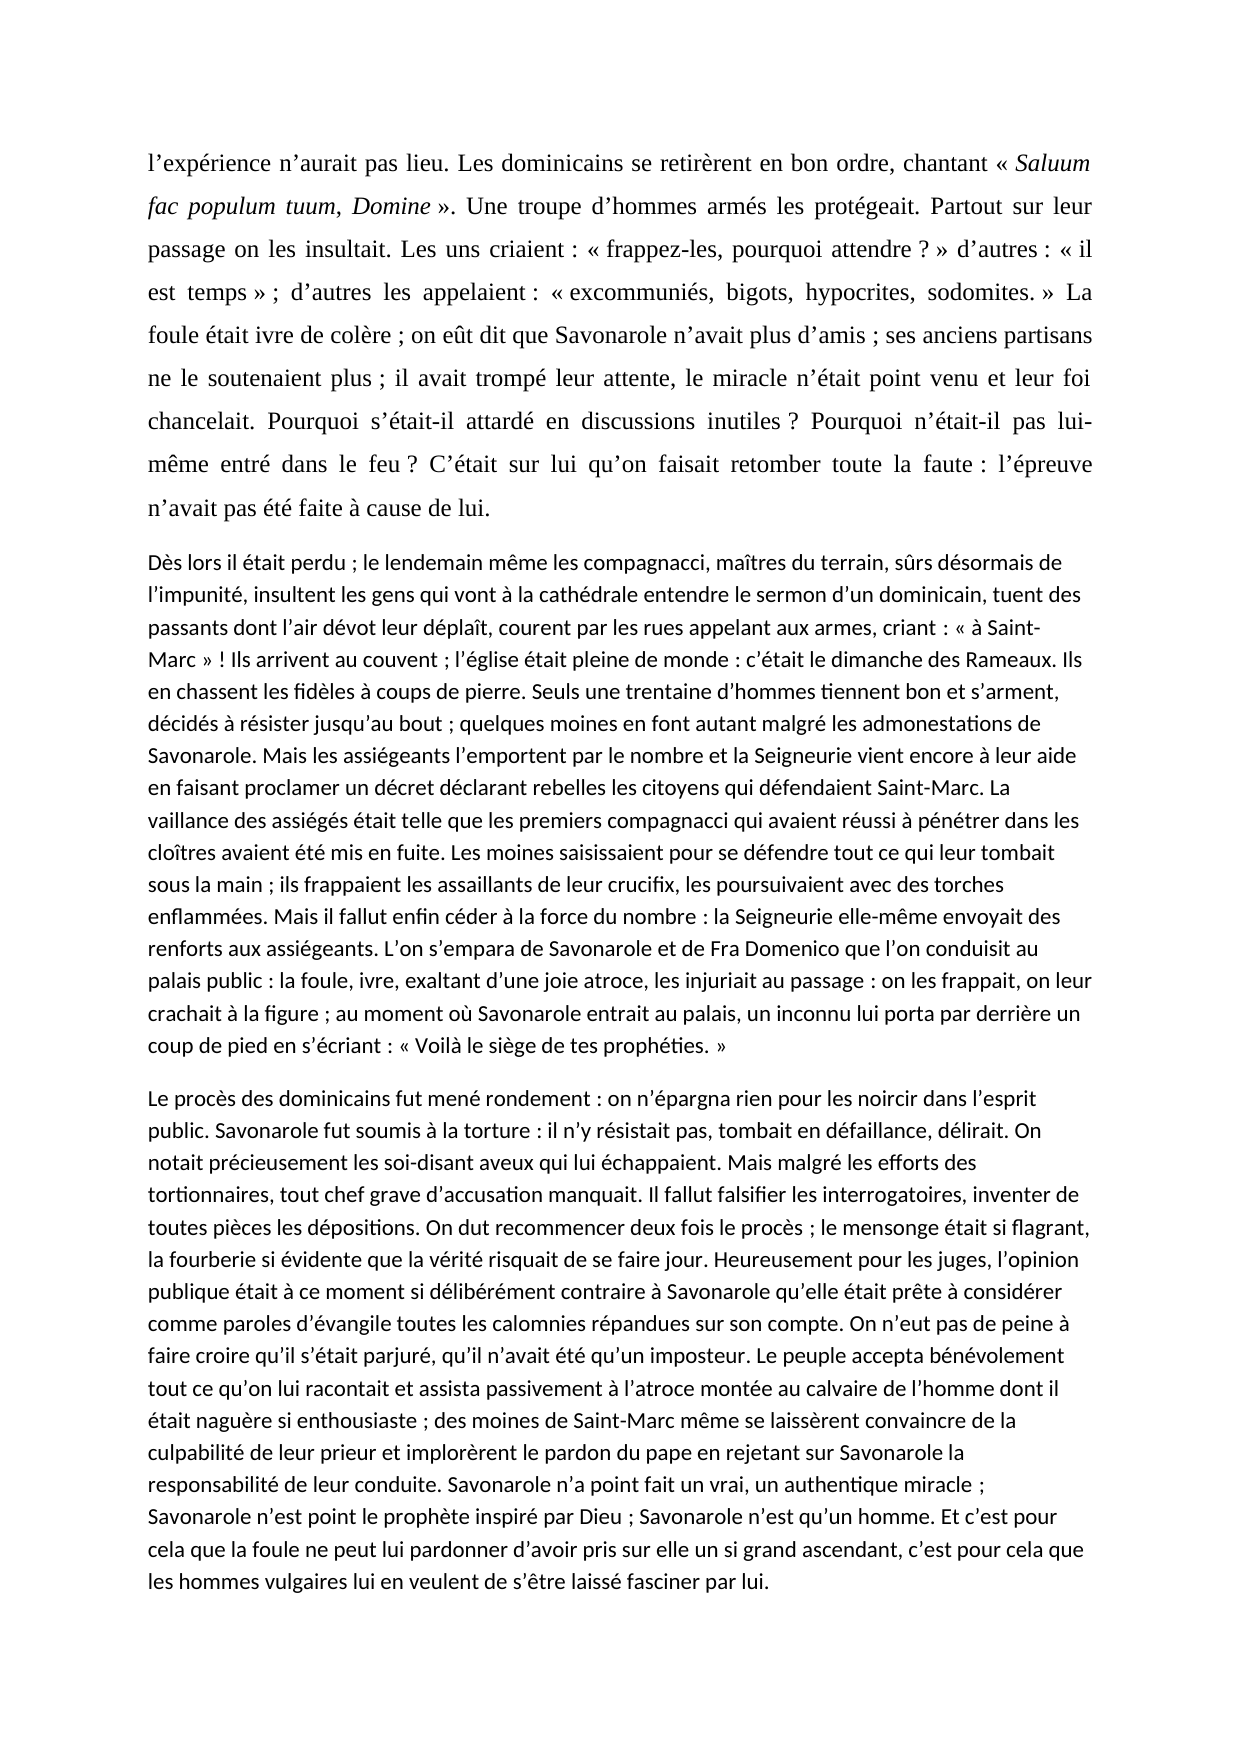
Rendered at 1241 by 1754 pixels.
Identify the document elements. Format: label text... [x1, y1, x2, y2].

text Dès lors il était perdu ; le lendemain même les compagnacci, maîtres du terrain, sûrs désormais de l’impunité, insultent les gens qui vont à la cathédrale entendre le sermon d’un dominicain, tuent des passants dont l’air dévot leur déplaît, courent par les rues appelant aux armes, criant : « à Saint-Marc » ! Ils arrivent au couvent ; l’église était pleine de monde : c’était le dimanche des Rameaux. Ils en chassent les fidèles à coups de pierre. Seuls une trentaine d’hommes tiennent bon et s’arment, décidés à résister jusqu’au bout ; quelques moines en font autant malgré les admonestations de Savonarole. Mais les assiégeants l’emportent par le nombre et la Seigneurie vient encore à leur aide en faisant proclamer un décret déclarant rebelles les citoyens qui défendaient Saint-Marc. La vaillance des assiégés était telle que les premiers compagnacci qui avaient réussi à pénétrer dans les cloîtres avaient été mis en fuite. Les moines saisissaient pour se défendre tout ce qui leur tombait sous la main ; ils frappaient les assaillants de leur crucifix, les poursuivaient avec des torches enflammées. Mais il fallut enfin céder à la force du nombre : la Seigneurie elle-même envoyait des renforts aux assiégeants. L’on s’empara de Savonarole et de Fra Domenico que l’on conduisit au palais public : la foule, ivre, exaltant d’une joie atroce, les injuriait au passage : on les frappait, on leur crachait à la figure ; au moment où Savonarole entrait au palais, un inconnu lui porta par derrière un coup de pied en s’écriant : « Voilà le siège de tes prophéties. » [148, 548, 1093, 1059]
text l’expérience n’aurait pas lieu. Les dominicains se retirèrent en bon ordre, chantant « Saluum fac populum tuum, Domine ». Une troupe d’hommes armés les protégeait. Partout sur leur passage on les insultait. Les uns criaient : « frappez-les, pourquoi attendre ? » d’autres : « il est temps » ; d’autres les appelaient : « excommuniés, bigots, hypocrites, sodomites. » La foule était ivre de colère ; on eût dit que Savonarole n’avait plus d’amis ; ses anciens partisans ne le soutenaient plus ; il avait trompé leur attente, le miracle n’était point venu et leur foi chancelait. Pourquoi s’était-il attardé en discussions inutiles ? Pourquoi n’était-il pas lui-même entré dans le feu ? C’était sur lui qu’on faisait retomber toute la faute : l’épreuve n’avait pas été faite à cause de lui. [148, 148, 1093, 521]
text Le procès des dominicains fut mené rondement : on n’épargna rien pour les noircir dans l’esprit public. Savonarole fut soumis à la torture : il n’y résistait pas, tombait en défaillance, délirait. On notait précieusement les soi-disant aveux qui lui échappaient. Mais malgré les efforts des tortionnaires, tout chef grave d’accusation manquait. Il fallut falsifier les interrogatoires, inventer de toutes pièces les dépositions. On dut recommencer deux fois le procès ; le mensonge était si flagrant, la fourberie si évidente que la vérité risquait de se faire jour. Heureusement pour les juges, l’opinion publique était à ce moment si délibérément contraire à Savonarole qu’elle était prête à considérer comme paroles d’évangile toutes les calomnies répandues sur son compte. On n’eut pas de peine à faire croire qu’il s’était parjuré, qu’il n’avait été qu’un imposteur. Le peuple accepta bénévolement tout ce qu’on lui racontait et assista passivement à l’atroce montée au calvaire de l’homme dont il était naguère si enthousiaste ; des moines de Saint-Marc même se laissèrent convaincre de la culpabilité de leur prieur et implorèrent le pardon du pape en rejetant sur Savonarole la responsabilité de leur conduite. Savonarole n’a point fait un vrai, un authentique miracle ; Savonarole n’est point le prophète inspiré par Dieu ; Savonarole n’est qu’un homme. Et c’est pour cela que la foule ne peut lui pardonner d’avoir pris sur elle un si grand ascendant, c’est pour cela que les hommes vulgaires lui en veulent de s’être laissé fasciner par lui. [148, 1084, 1093, 1595]
